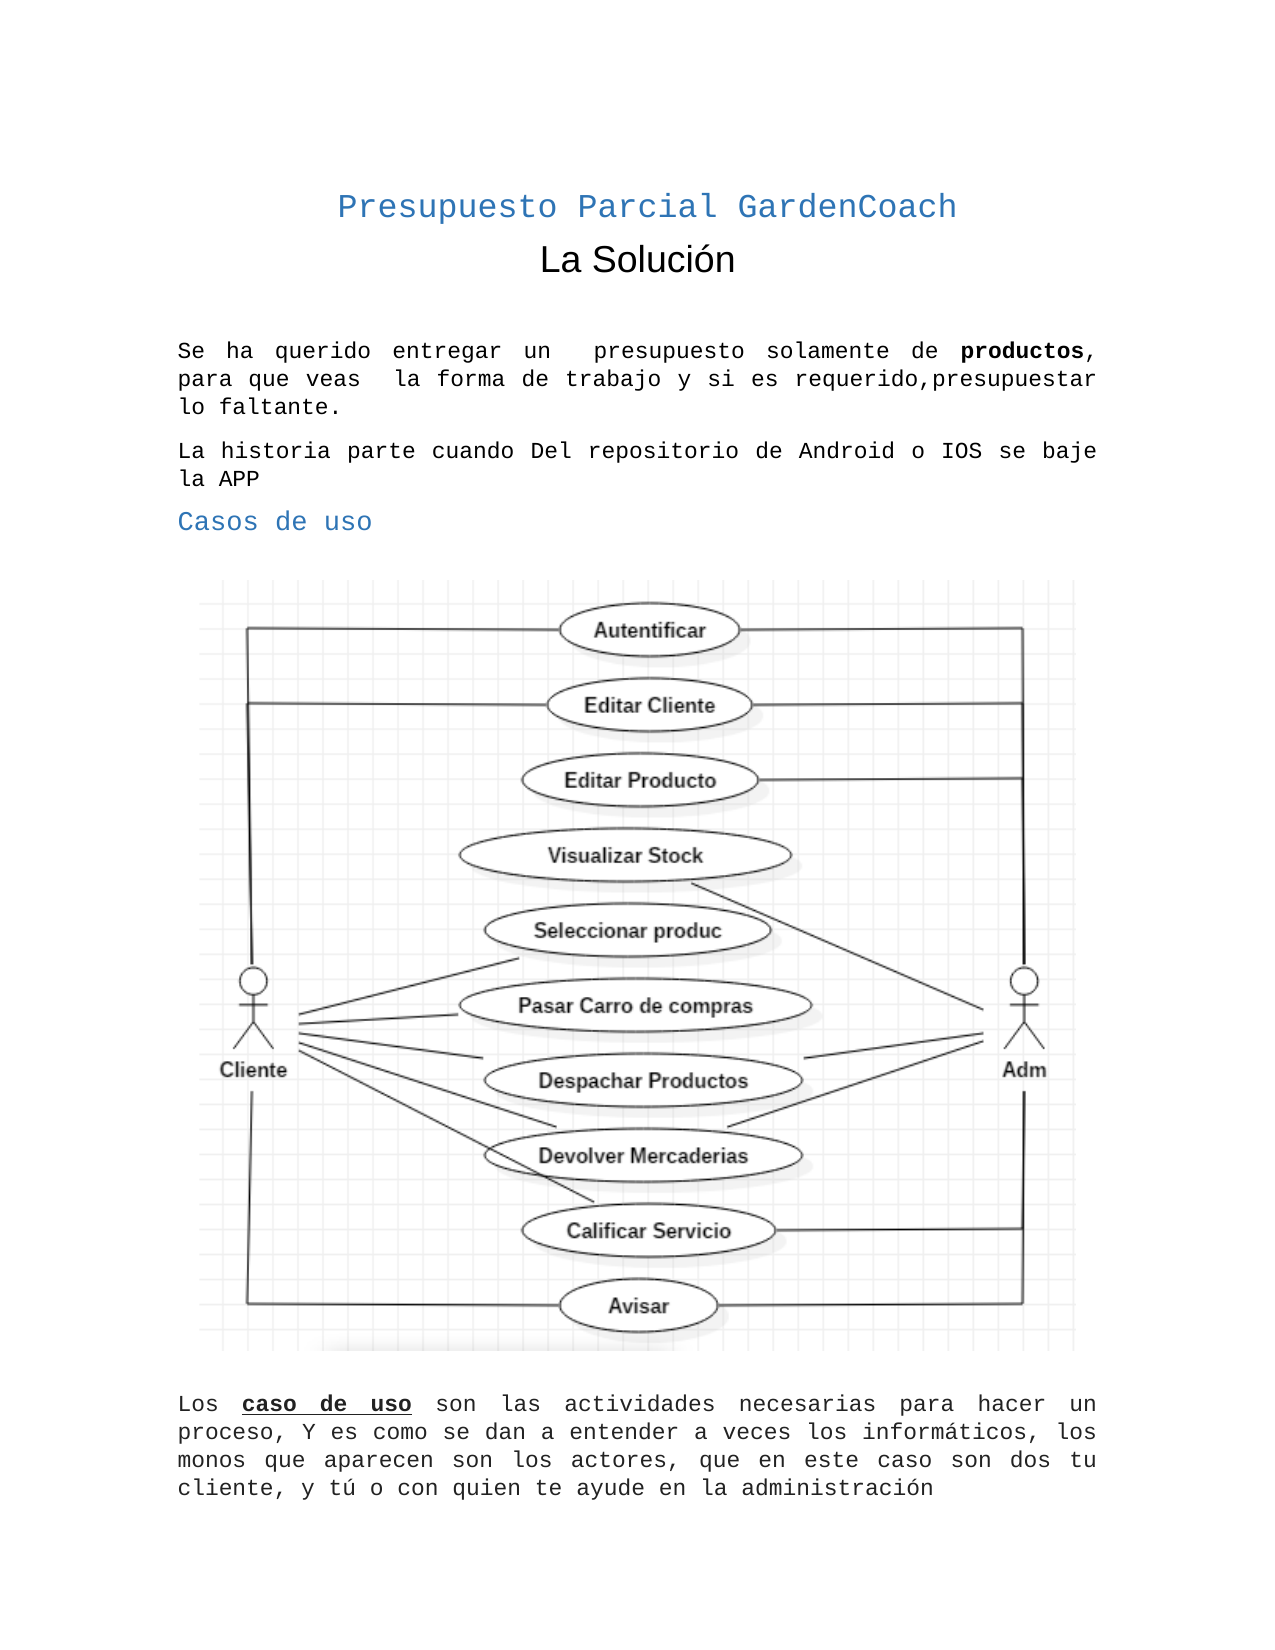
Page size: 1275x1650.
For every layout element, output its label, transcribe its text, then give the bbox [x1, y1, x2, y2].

subtitle Presupuesto Parcial GardenCoach [177, 190, 1098, 228]
subtitle Casos de uso [177, 507, 1098, 538]
picture [199, 580, 1076, 1351]
text La historia parte cuando Del repositorio de Android o IOS se baje la APP [177, 439, 1098, 493]
text Se ha querido entregar un presupuesto solamente de productos, para que veas la forma de trabajo y si es requerido,presupuestar lo faltante. [177, 340, 1098, 421]
subtitle La Solución [177, 237, 1098, 280]
text Los caso de uso son las actividades necesarias para hacer un proceso, Y es como se dan a entender a veces los informáticos, los monos que aparecen son los actores, que en este caso son dos tu cliente, y tú o con quien te ayude en la administración [177, 1393, 1098, 1502]
